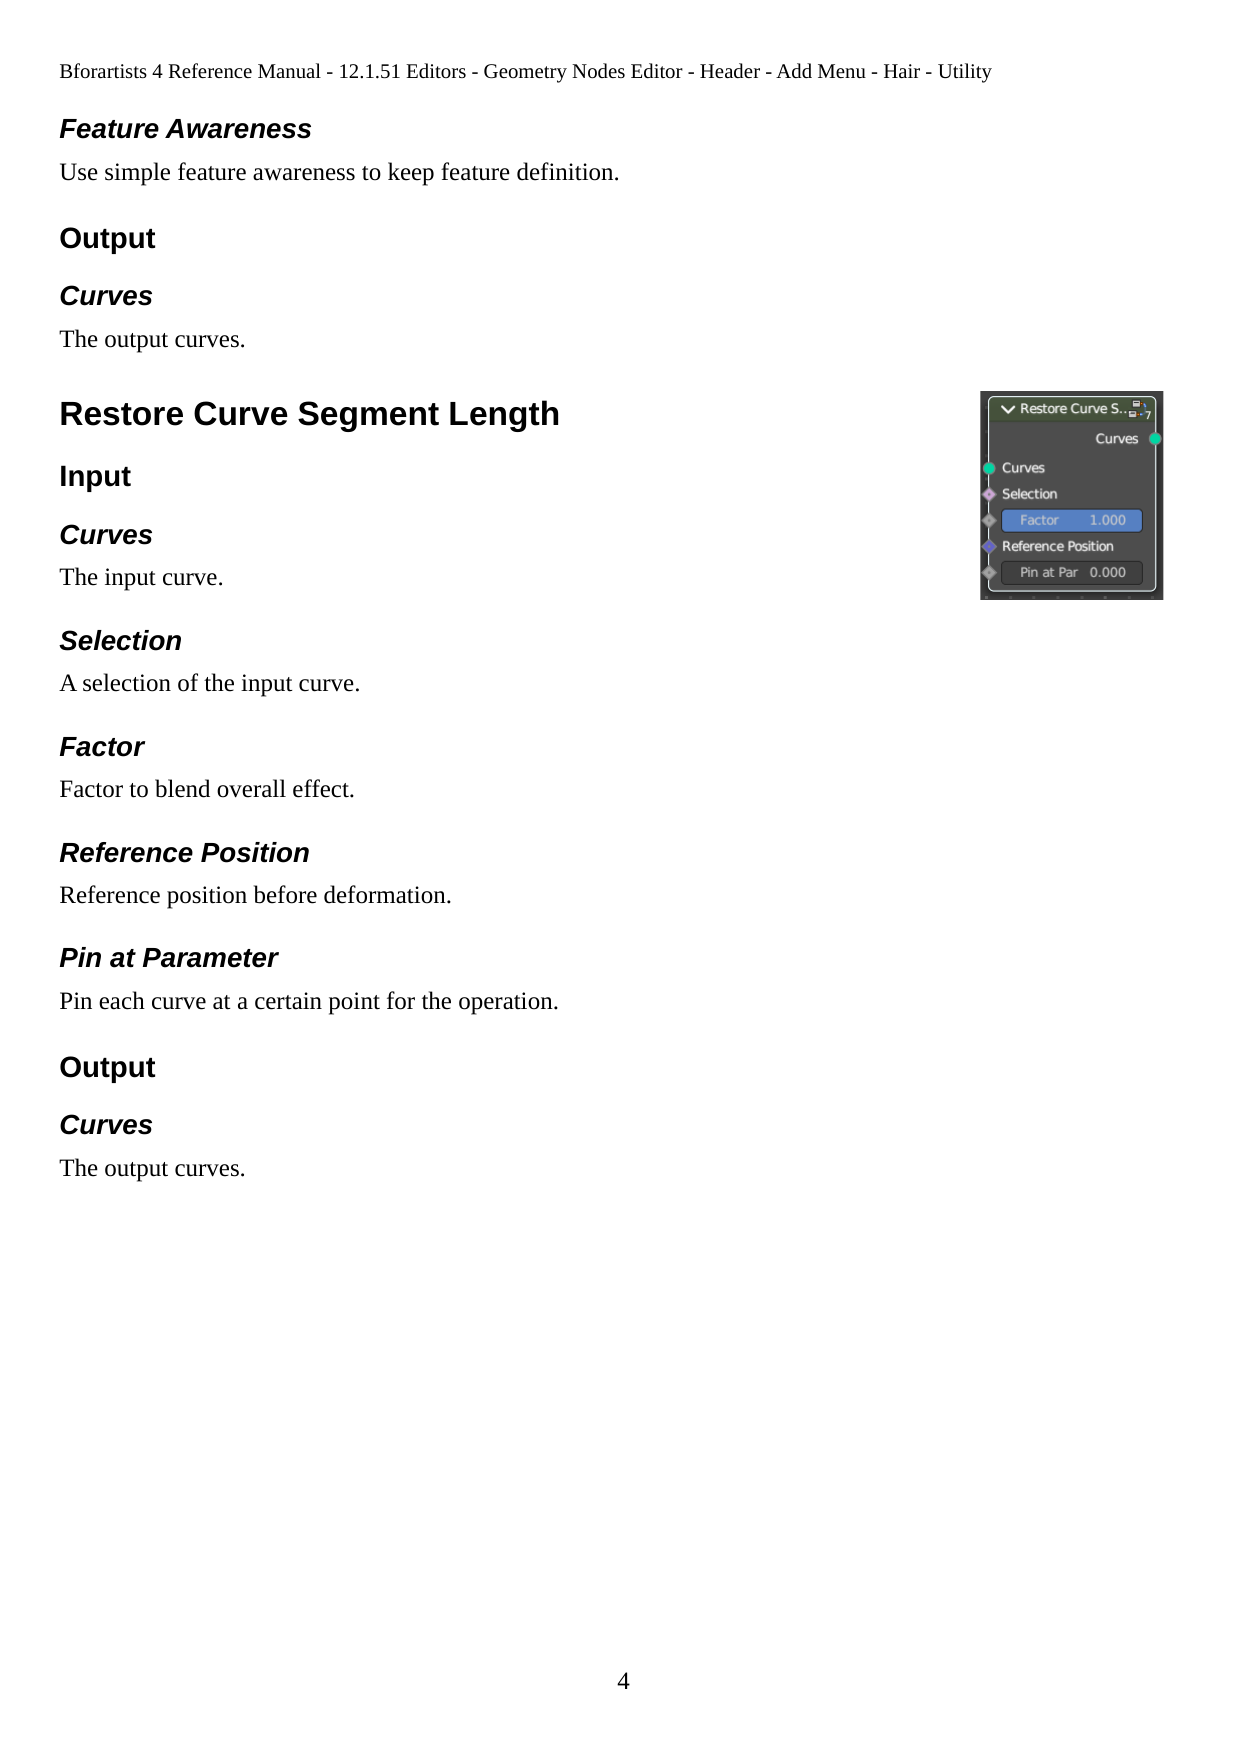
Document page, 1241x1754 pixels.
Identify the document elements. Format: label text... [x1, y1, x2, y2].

subtitle Pin at Parameter [59, 942, 1181, 974]
subtitle Input [59, 459, 980, 493]
subtitle [1164, 394, 1181, 432]
subtitle Curves [59, 1109, 1181, 1141]
subtitle Factor [59, 730, 1181, 762]
subtitle Reference Position [59, 836, 1181, 868]
text Pin each curve at a certain point for the operation. [59, 986, 1181, 1015]
subtitle Curves [59, 518, 980, 550]
subtitle Restore Curve Segment Length [59, 394, 980, 432]
picture [980, 391, 1164, 600]
subtitle [1164, 459, 1181, 493]
text The output curves. [59, 324, 1181, 352]
text A selection of the input curve. [59, 668, 1181, 697]
subtitle Output [59, 1050, 1181, 1084]
subtitle Selection [59, 624, 1181, 656]
text The output curves. [59, 1153, 1181, 1182]
subtitle Feature Awareness [59, 113, 1181, 144]
text [1164, 562, 1181, 591]
text The input curve. [59, 562, 980, 591]
text Factor to blend overall effect. [59, 774, 1181, 803]
subtitle Curves [59, 279, 1181, 311]
subtitle Output [59, 221, 1181, 254]
text Reference position before deformation. [59, 880, 1181, 909]
text Use simple feature awareness to keep feature definition. [59, 157, 1181, 186]
subtitle [1164, 518, 1181, 550]
